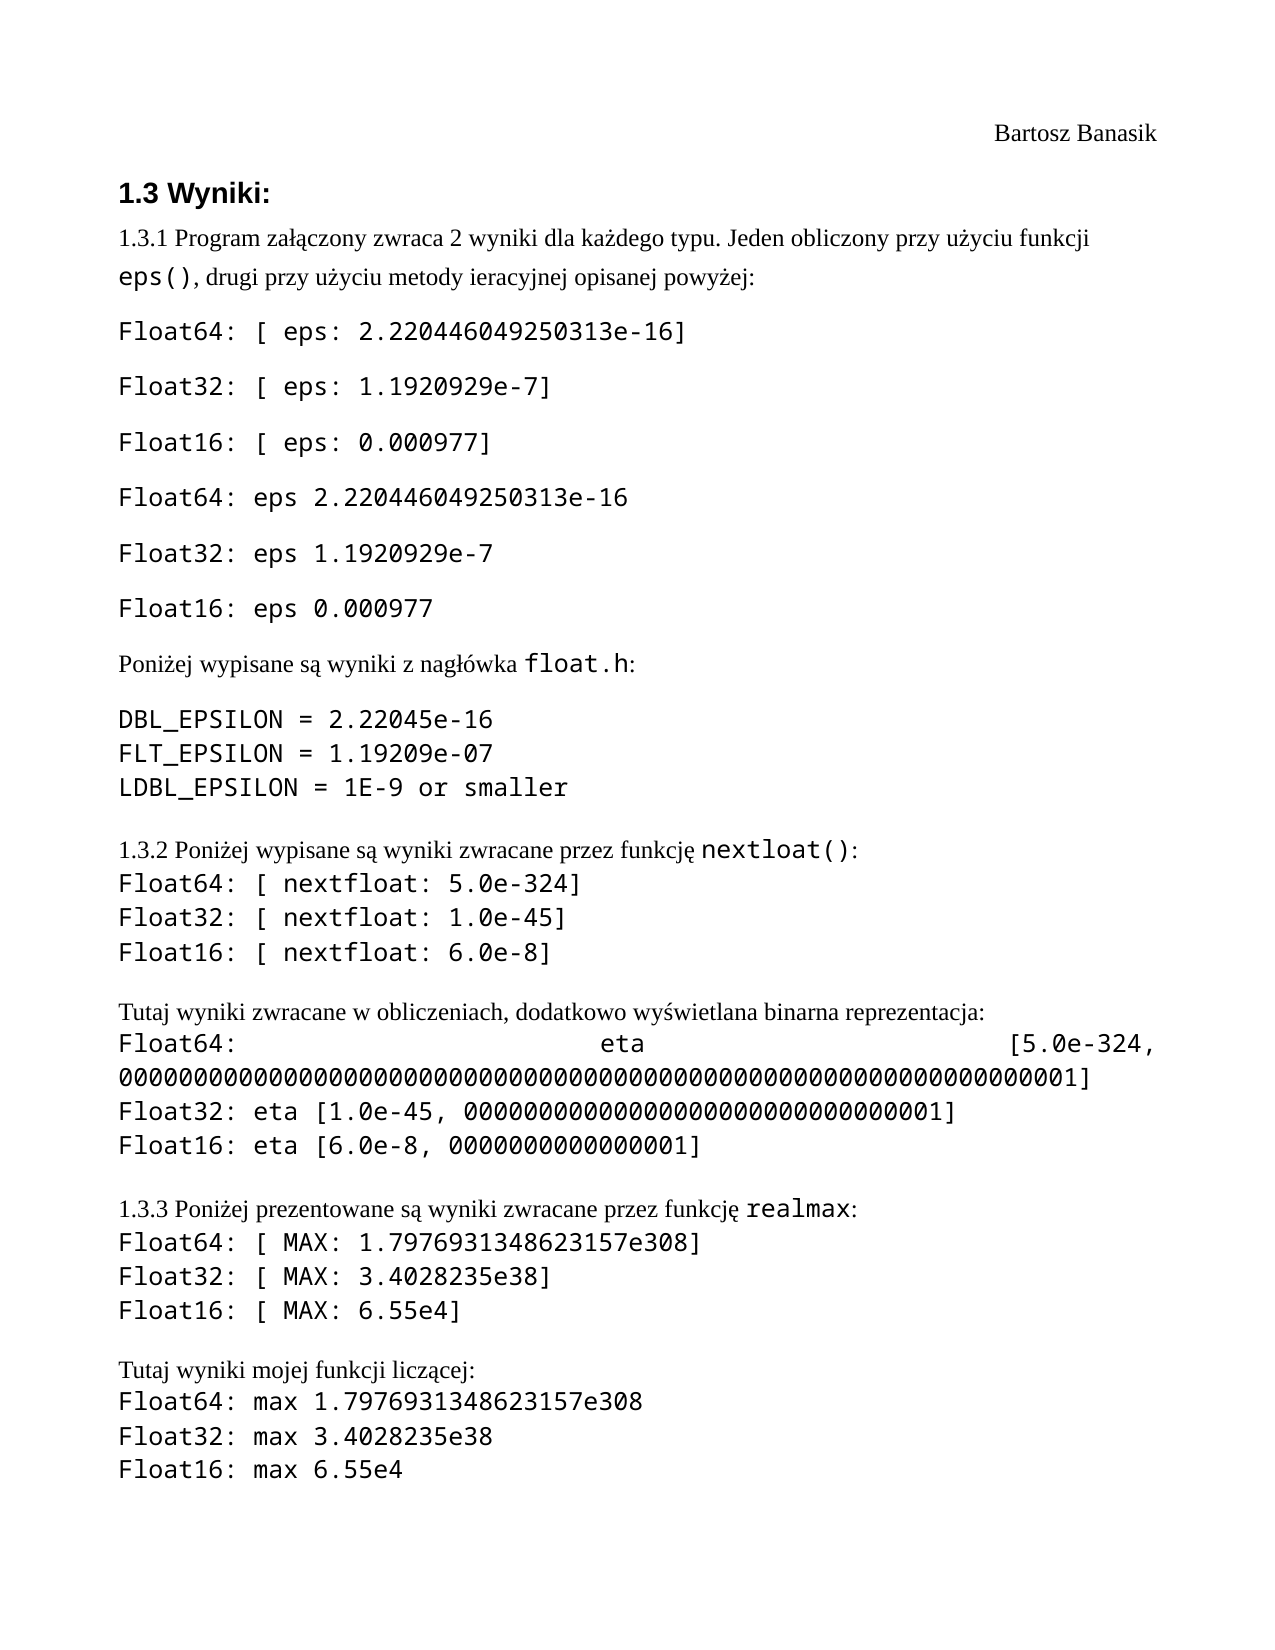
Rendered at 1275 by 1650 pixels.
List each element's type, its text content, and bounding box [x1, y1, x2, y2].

text Float16: [ MAX: 6.55e4] [118, 1292, 1157, 1327]
text Float16: [ eps: 0.000977] [118, 424, 1157, 458]
text 1.3.1 Program załączony zwraca 2 wyniki dla każdego typu. Jeden obliczony przy użyciu funkcji eps(), drugi przy użyciu metody ieracyjnej opisanej powyżej: [118, 223, 1157, 292]
text Float16: [ nextfloat: 6.0e-8] [118, 934, 1157, 968]
text Float64: [ MAX: 1.7976931348623157e308] [118, 1224, 1157, 1258]
text Float16: eta [6.0e-8, 0000000000000001] [118, 1127, 1157, 1162]
text FLT_EPSILON = 1.19209e-07 [118, 736, 1157, 769]
text Float64: max 1.7976931348623157e308 [118, 1384, 1157, 1418]
text Tutaj wyniki mojej funkcji liczącej: [118, 1355, 1157, 1384]
text Float64: eta [5.0e-324, 0000000000000000000000000000000000000000000000000000000000000001] [118, 1025, 1157, 1093]
text DBL_EPSILON = 2.22045e-16 [118, 701, 1157, 736]
text 1.3.2 Poniżej wypisane są wyniki zwracane przez funkcję nextloat(): [118, 832, 1157, 866]
text Float16: eps 0.000977 [118, 591, 1157, 625]
text Float64: eps 2.220446049250313e-16 [118, 480, 1157, 514]
text Float32: [ eps: 1.1920929e-7] [118, 369, 1157, 403]
subtitle 1.3 Wyniki: [118, 176, 1157, 210]
text LDBL_EPSILON = 1E-9 or smaller [118, 769, 1157, 804]
text Poniżej wypisane są wyniki z nagłówka float.h: [118, 646, 1157, 680]
text Tutaj wyniki zwracane w obliczeniach, dodatkowo wyświetlana binarna reprezentacja: [118, 997, 1157, 1025]
text Float32: [ nextfloat: 1.0e-45] [118, 900, 1157, 934]
text Float16: max 6.55e4 [118, 1452, 1157, 1486]
text Float32: max 3.4028235e38 [118, 1418, 1157, 1452]
text Float32: eta [1.0e-45, 00000000000000000000000000000001] [118, 1093, 1157, 1127]
text Float64: [ nextfloat: 5.0e-324] [118, 866, 1157, 900]
text Float32: [ MAX: 3.4028235e38] [118, 1258, 1157, 1292]
text Float32: eps 1.1920929e-7 [118, 535, 1157, 569]
text 1.3.3 Poniżej prezentowane są wyniki zwracane przez funkcję realmax: [118, 1190, 1157, 1224]
text Float64: [ eps: 2.220446049250313e-16] [118, 313, 1157, 348]
